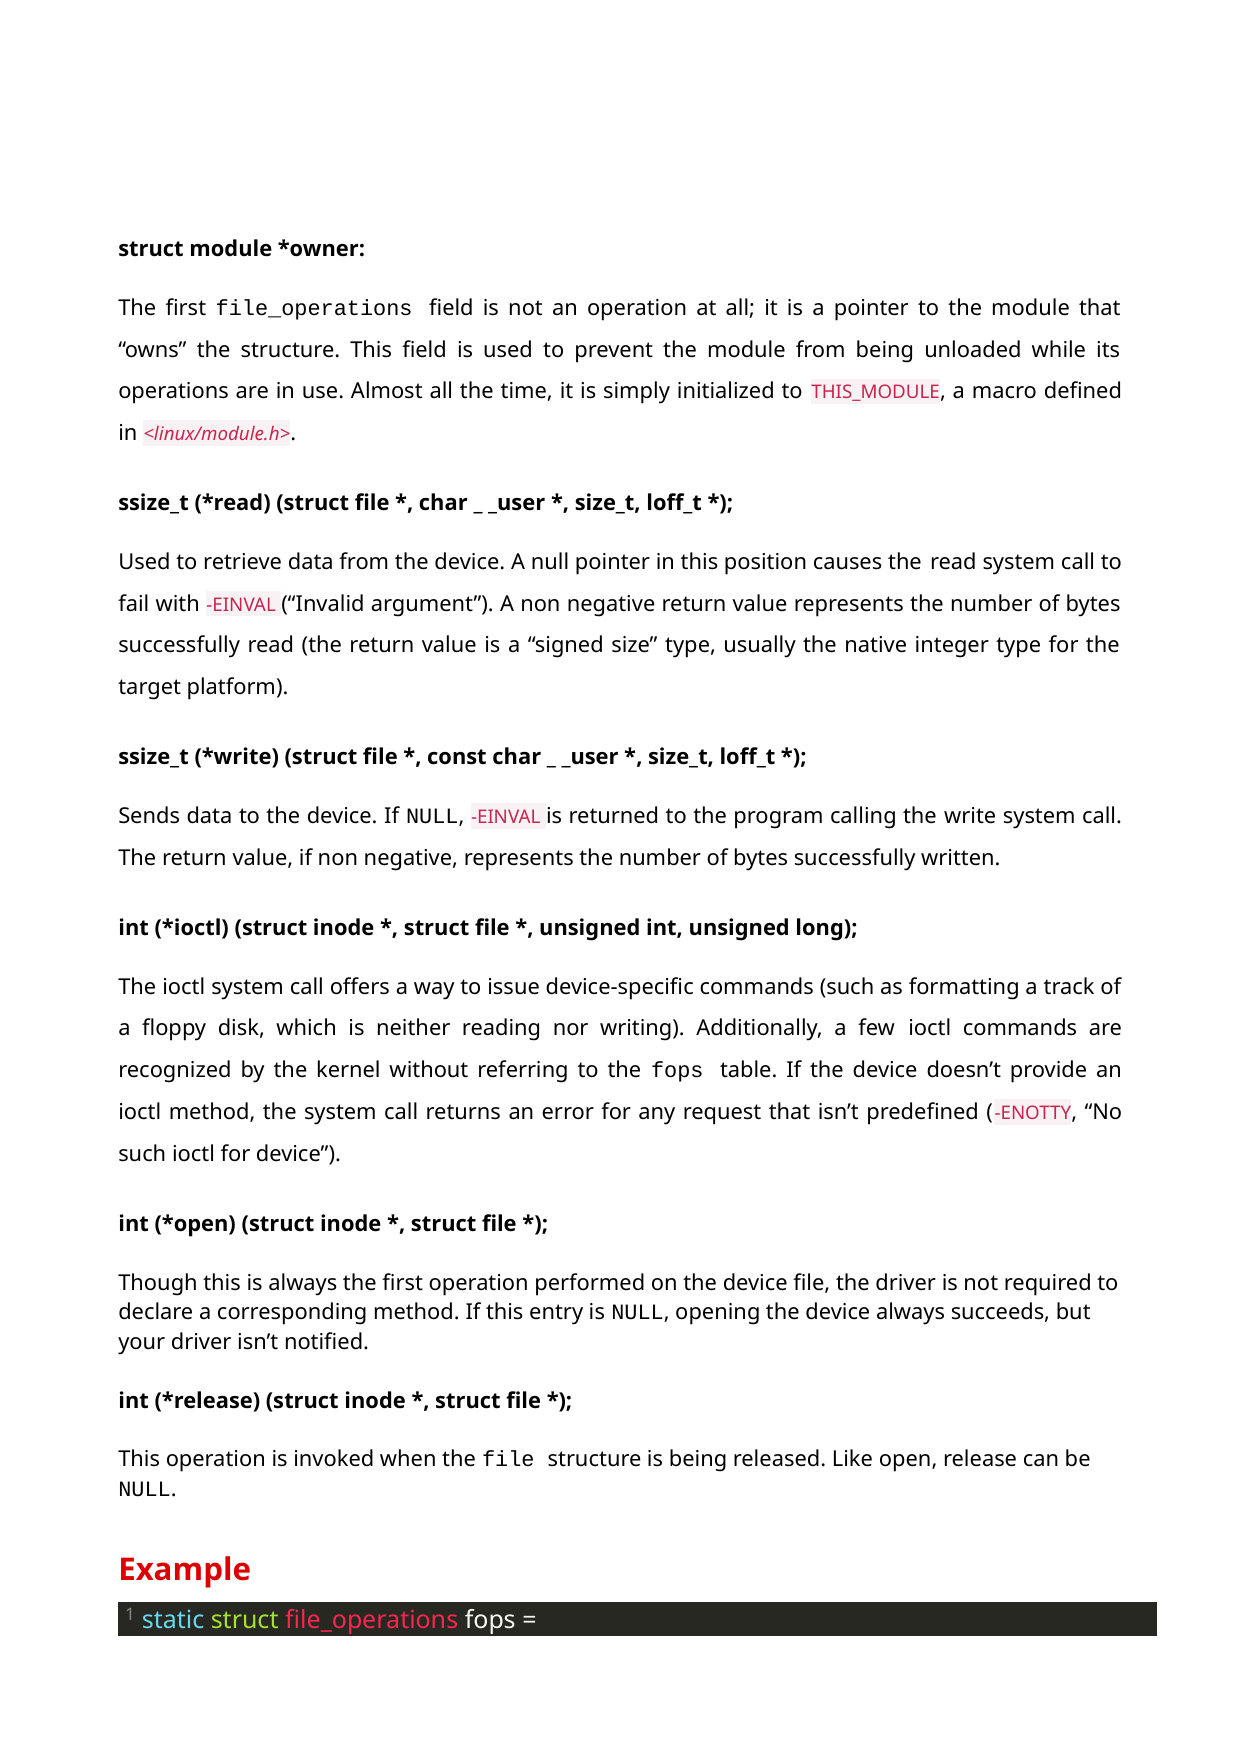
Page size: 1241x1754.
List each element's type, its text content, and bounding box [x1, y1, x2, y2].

text Though this is always the first operation performed on the device file, the driver is not required to declare a corresponding method. If this entry is NULL, opening the device always succeeds, but your driver isn’t notified. [118, 1266, 1122, 1356]
subtitle Example [118, 1547, 1122, 1589]
text Used to retrieve data from the device. A null pointer in this position causes the read system call to fail with -EINVAL (“Invalid argument”). A non negative return value represents the number of bytes successfully read (the return value is a “signed size” type, usually the native integer type for the target platform). [118, 546, 1122, 701]
text int (*open) (struct inode *, struct file *); [118, 1208, 1122, 1238]
text The ioctl system call offers a way to issue device-specific commands (such as formatting a track of a floppy disk, which is neither reading nor writing). Additionally, a few ioctl commands are recognized by the kernel without referring to the fops table. If the device doesn’t provide an ioctl method, the system call returns an error for any request that isn’t predefined (-ENOTTY, “No such ioctl for device”). [118, 971, 1122, 1167]
table_header static struct file_operations fops = { .owner = THIS_MODULE, .read = etx_read, .write = etx_write, .open = etx_open, .release = etx_release, }; [142, 1602, 1157, 1636]
text int (*ioctl) (struct inode *, struct file *, unsigned int, unsigned long); [118, 912, 1122, 942]
table_header 1 [118, 1602, 142, 1636]
text struct module *owner: [118, 233, 1122, 263]
text This operation is invoked when the file structure is being released. Like open, release can be NULL. [118, 1443, 1122, 1503]
text Sends data to the device. If NULL, -EINVAL is returned to the program calling the write system call. The return value, if non negative, represents the number of bytes successfully written. [118, 800, 1122, 871]
text The first file_operations field is not an operation at all; it is a pointer to the module that “owns” the structure. This field is used to prevent the module from being unloaded while its operations are in use. Almost all the time, it is simply initialized to THIS_MODULE, a macro defined in <linux/module.h>. [118, 292, 1122, 447]
text ssize_t (*read) (struct file *, char _ _user *, size_t, loff_t *); [118, 487, 1122, 517]
text ssize_t (*write) (struct file *, const char _ _user *, size_t, loff_t *); [118, 741, 1122, 771]
text int (*release) (struct inode *, struct file *); [118, 1385, 1122, 1414]
